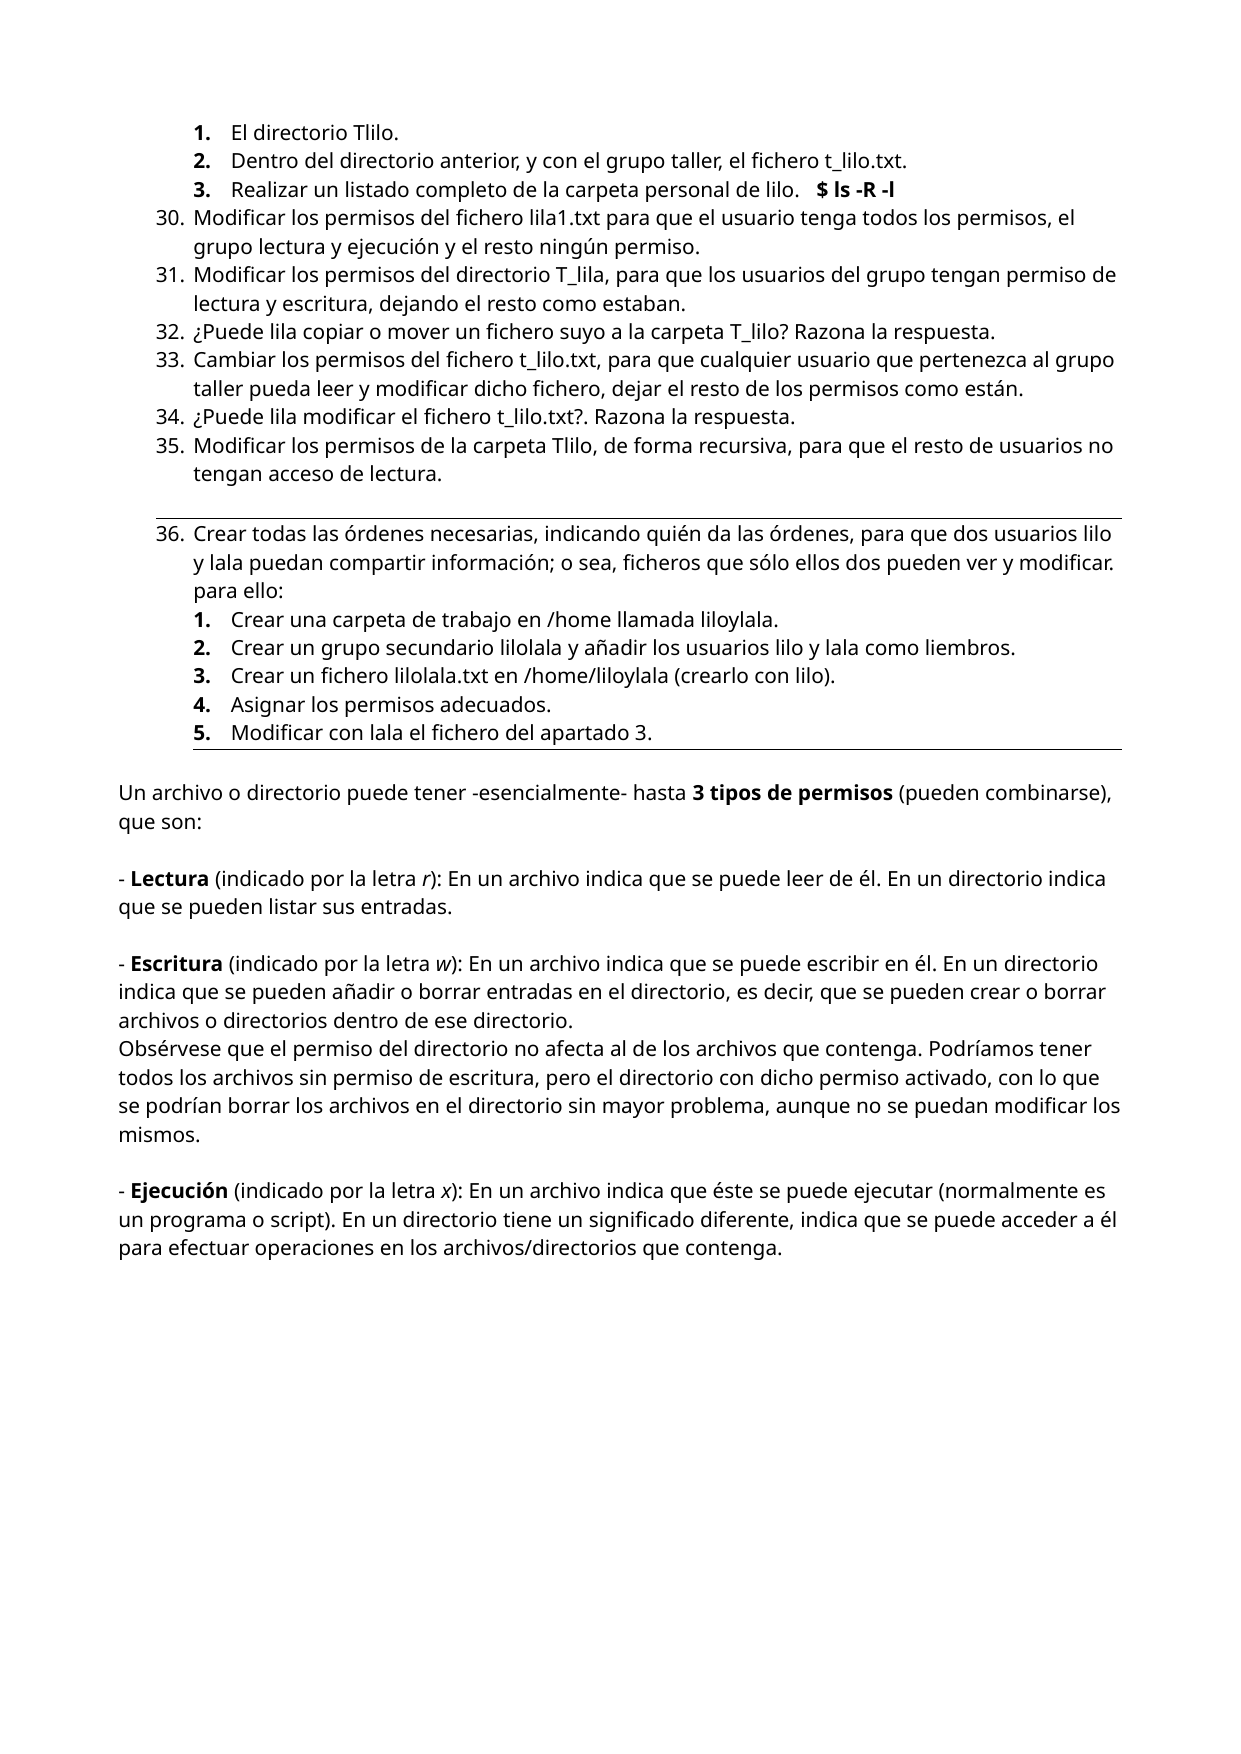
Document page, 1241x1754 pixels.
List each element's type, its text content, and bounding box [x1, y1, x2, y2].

list Crear un fichero lilolala.txt en /home/liloylala (crearlo con lilo). [193, 662, 1122, 690]
list Cambiar los permisos del fichero t_lilo.txt, para que cualquier usuario que pertenezca al grupo taller pueda leer y modificar dicho fichero, dejar el resto de los permisos como están. [156, 346, 1122, 402]
list Modificar los permisos de la carpeta Tlilo, de forma recursiva, para que el resto de usuarios no tengan acceso de lectura. [156, 431, 1122, 488]
list Modificar los permisos del fichero lila1.txt para que el usuario tenga todos los permisos, el grupo lectura y ejecución y el resto ningún permiso. [156, 203, 1122, 260]
list Crear un grupo secundario lilolala y añadir los usuarios lilo y lala como liembros. [193, 633, 1122, 662]
list Crear todas las órdenes necesarias, indicando quién da las órdenes, para que dos usuarios lilo y lala puedan compartir información; o sea, ficheros que sólo ellos dos pueden ver y modificar. para ello: [156, 519, 1122, 605]
list ¿Puede lila modificar el fichero t_lilo.txt?. Razona la respuesta. [156, 402, 1122, 431]
list Dentro del directorio anterior, y con el grupo taller, el fichero t_lilo.txt. [193, 147, 1122, 175]
list ¿Puede lila copiar o mover un fichero suyo a la carpeta T_lilo? Razona la respuesta. [156, 317, 1122, 346]
list Modificar con lala el fichero del apartado 3. [193, 718, 1122, 749]
text Un archivo o directorio puede tener -esencialmente- hasta 3 tipos de permisos (pueden combinarse), que son: - Lectura (indicado por la letra r): En un archivo indica que se puede leer de él. En un directorio indica que se pueden listar sus entradas. - Escritura (indicado por la letra w): En un archivo indica que se puede escribir en él. En un directorio indica que se pueden añadir o borrar entradas en el directorio, es decir, que se pueden crear o borrar archivos o directorios dentro de ese directorio. Obsérvese que el permiso del directorio no afecta al de los archivos que contenga. Podríamos tener todos los archivos sin permiso de escritura, pero el directorio con dicho permiso activado, con lo que se podrían borrar los archivos en el directorio sin mayor problema, aunque no se puedan modificar los mismos. - Ejecución (indicado por la letra x): En un archivo indica que éste se puede ejecutar (normalmente es un programa o script). En un directorio tiene un significado diferente, indica que se puede acceder a él para efectuar operaciones en los archivos/directorios que contenga. [118, 778, 1122, 1291]
list Crear una carpeta de trabajo en /home llamada liloylala. [193, 605, 1122, 633]
list Modificar los permisos del directorio T_lila, para que los usuarios del grupo tengan permiso de lectura y escritura, dejando el resto como estaban. [156, 260, 1122, 317]
list Asignar los permisos adecuados. [193, 690, 1122, 718]
list Realizar un listado completo de la carpeta personal de lilo. $ ls -R -l [193, 175, 1122, 203]
list El directorio Tlilo. [193, 118, 1122, 147]
